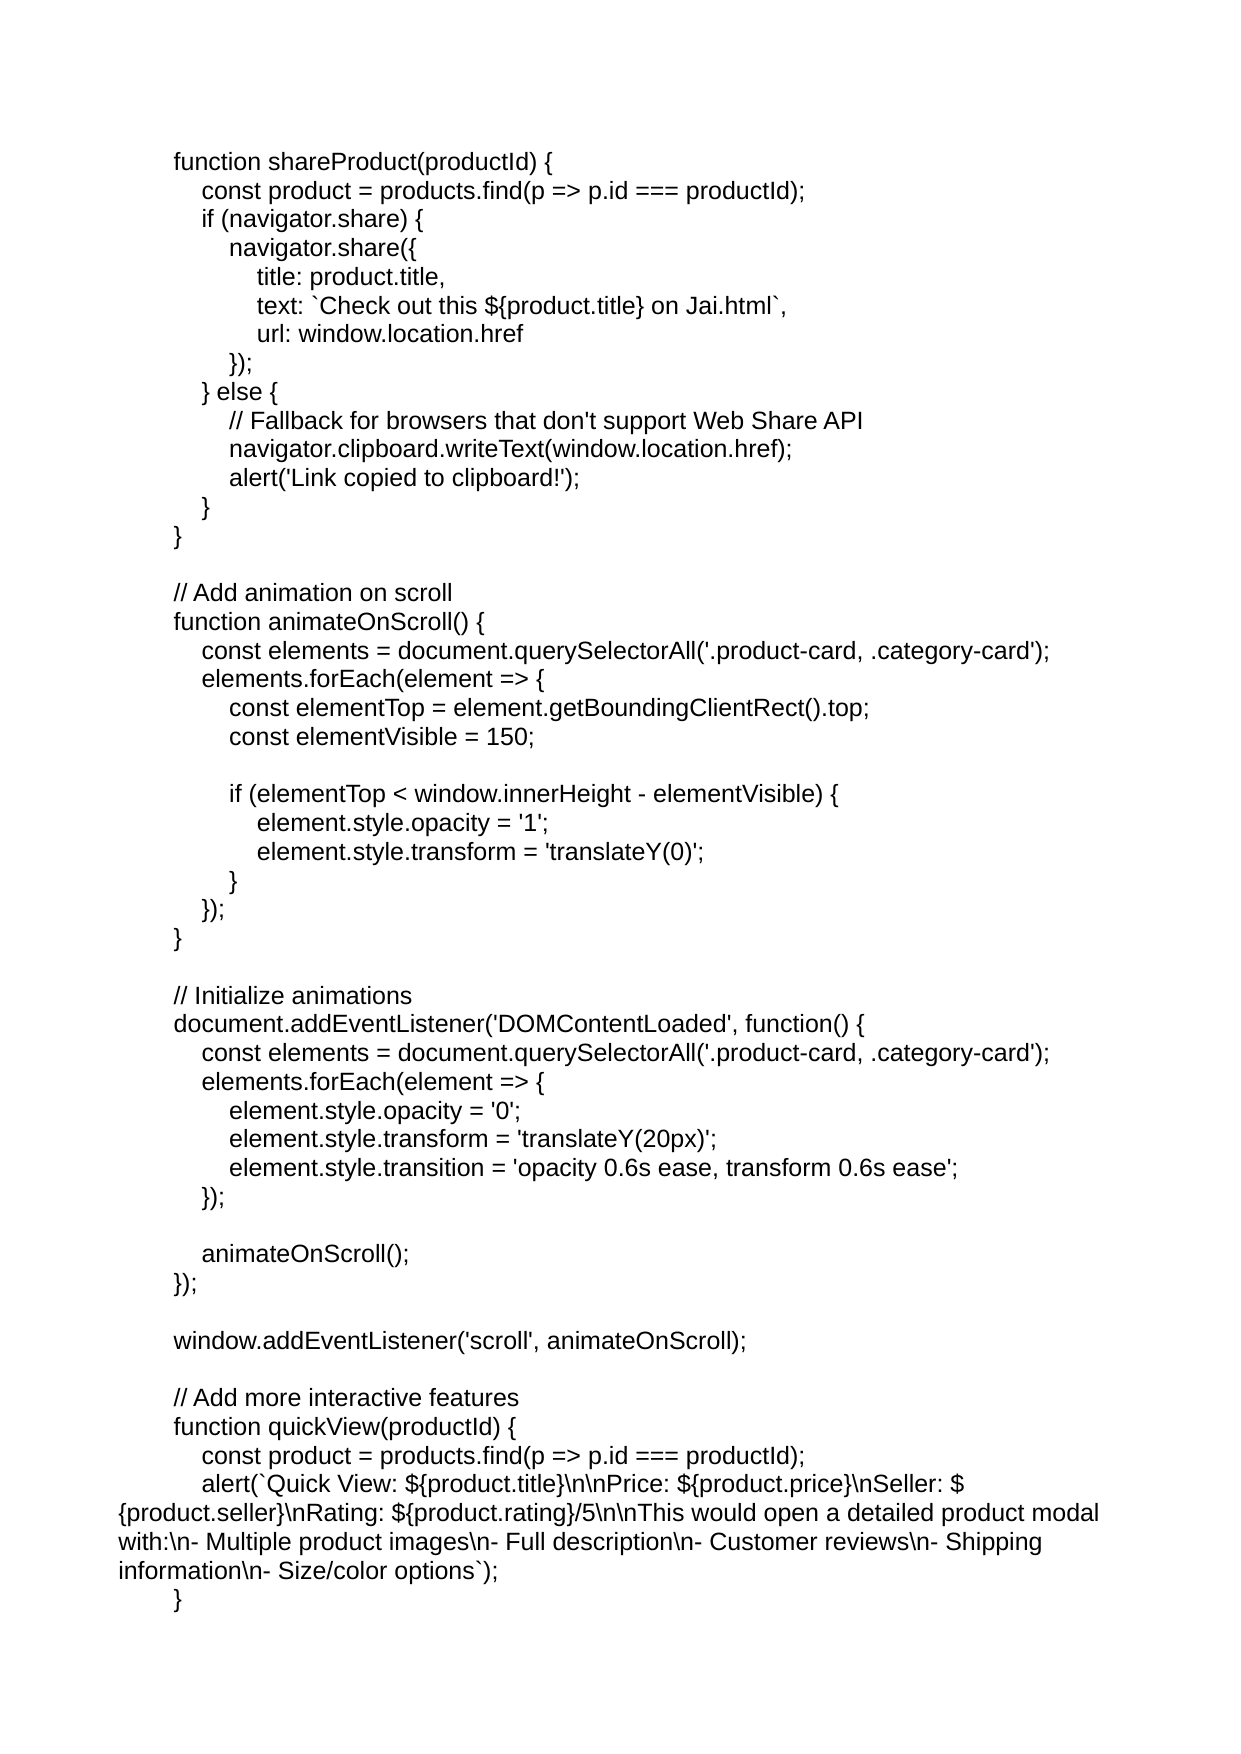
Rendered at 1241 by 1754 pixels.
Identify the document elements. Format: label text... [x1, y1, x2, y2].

text alert('Link copied to clipboard!'); [118, 463, 1122, 492]
text if (elementTop < window.innerHeight - elementVisible) { [118, 779, 1122, 808]
text // Initialize animations [118, 981, 1122, 1009]
text animateOnScroll(); [118, 1239, 1122, 1268]
text url: window.location.href [118, 319, 1122, 348]
text } else { [118, 377, 1122, 406]
text const product = products.find(p => p.id === productId); [118, 1441, 1122, 1469]
text } [118, 1584, 1122, 1613]
text text: `Check out this ${product.title} on Jai.html`, [118, 291, 1122, 319]
text elements.forEach(element => { [118, 664, 1122, 693]
text element.style.opacity = '0'; [118, 1096, 1122, 1124]
text // Add animation on scroll [118, 578, 1122, 607]
text document.addEventListener('DOMContentLoaded', function() { [118, 1009, 1122, 1038]
text }); [118, 1268, 1122, 1297]
text } [118, 492, 1122, 521]
text element.style.transform = 'translateY(20px)'; [118, 1124, 1122, 1153]
text }); [118, 894, 1122, 923]
text } [118, 866, 1122, 894]
text // Add more interactive features [118, 1383, 1122, 1412]
text // Fallback for browsers that don't support Web Share API [118, 406, 1122, 434]
text function quickView(productId) { [118, 1412, 1122, 1441]
text function shareProduct(productId) { [118, 147, 1122, 176]
text element.style.opacity = '1'; [118, 808, 1122, 837]
text alert(`Quick View: ${product.title}\n\nPrice: ${product.price}\nSeller: ${product.seller}\nRating: ${product.rating}/5\n\nThis would open a detailed product modal with:\n- Multiple product images\n- Full description\n- Customer reviews\n- Shipping information\n- Size/color options`); [118, 1469, 1122, 1584]
text const elementTop = element.getBoundingClientRect().top; [118, 693, 1122, 722]
text const elements = document.querySelectorAll('.product-card, .category-card'); [118, 1038, 1122, 1067]
text function animateOnScroll() { [118, 607, 1122, 636]
text if (navigator.share) { [118, 204, 1122, 233]
text title: product.title, [118, 262, 1122, 291]
text window.addEventListener('scroll', animateOnScroll); [118, 1326, 1122, 1354]
text }); [118, 1182, 1122, 1211]
text } [118, 923, 1122, 952]
text const elementVisible = 150; [118, 722, 1122, 751]
text }); [118, 348, 1122, 377]
text const elements = document.querySelectorAll('.product-card, .category-card'); [118, 636, 1122, 664]
text elements.forEach(element => { [118, 1067, 1122, 1096]
text element.style.transform = 'translateY(0)'; [118, 837, 1122, 866]
text navigator.share({ [118, 233, 1122, 262]
text const product = products.find(p => p.id === productId); [118, 176, 1122, 204]
text element.style.transition = 'opacity 0.6s ease, transform 0.6s ease'; [118, 1153, 1122, 1182]
text } [118, 521, 1122, 549]
text navigator.clipboard.writeText(window.location.href); [118, 434, 1122, 463]
